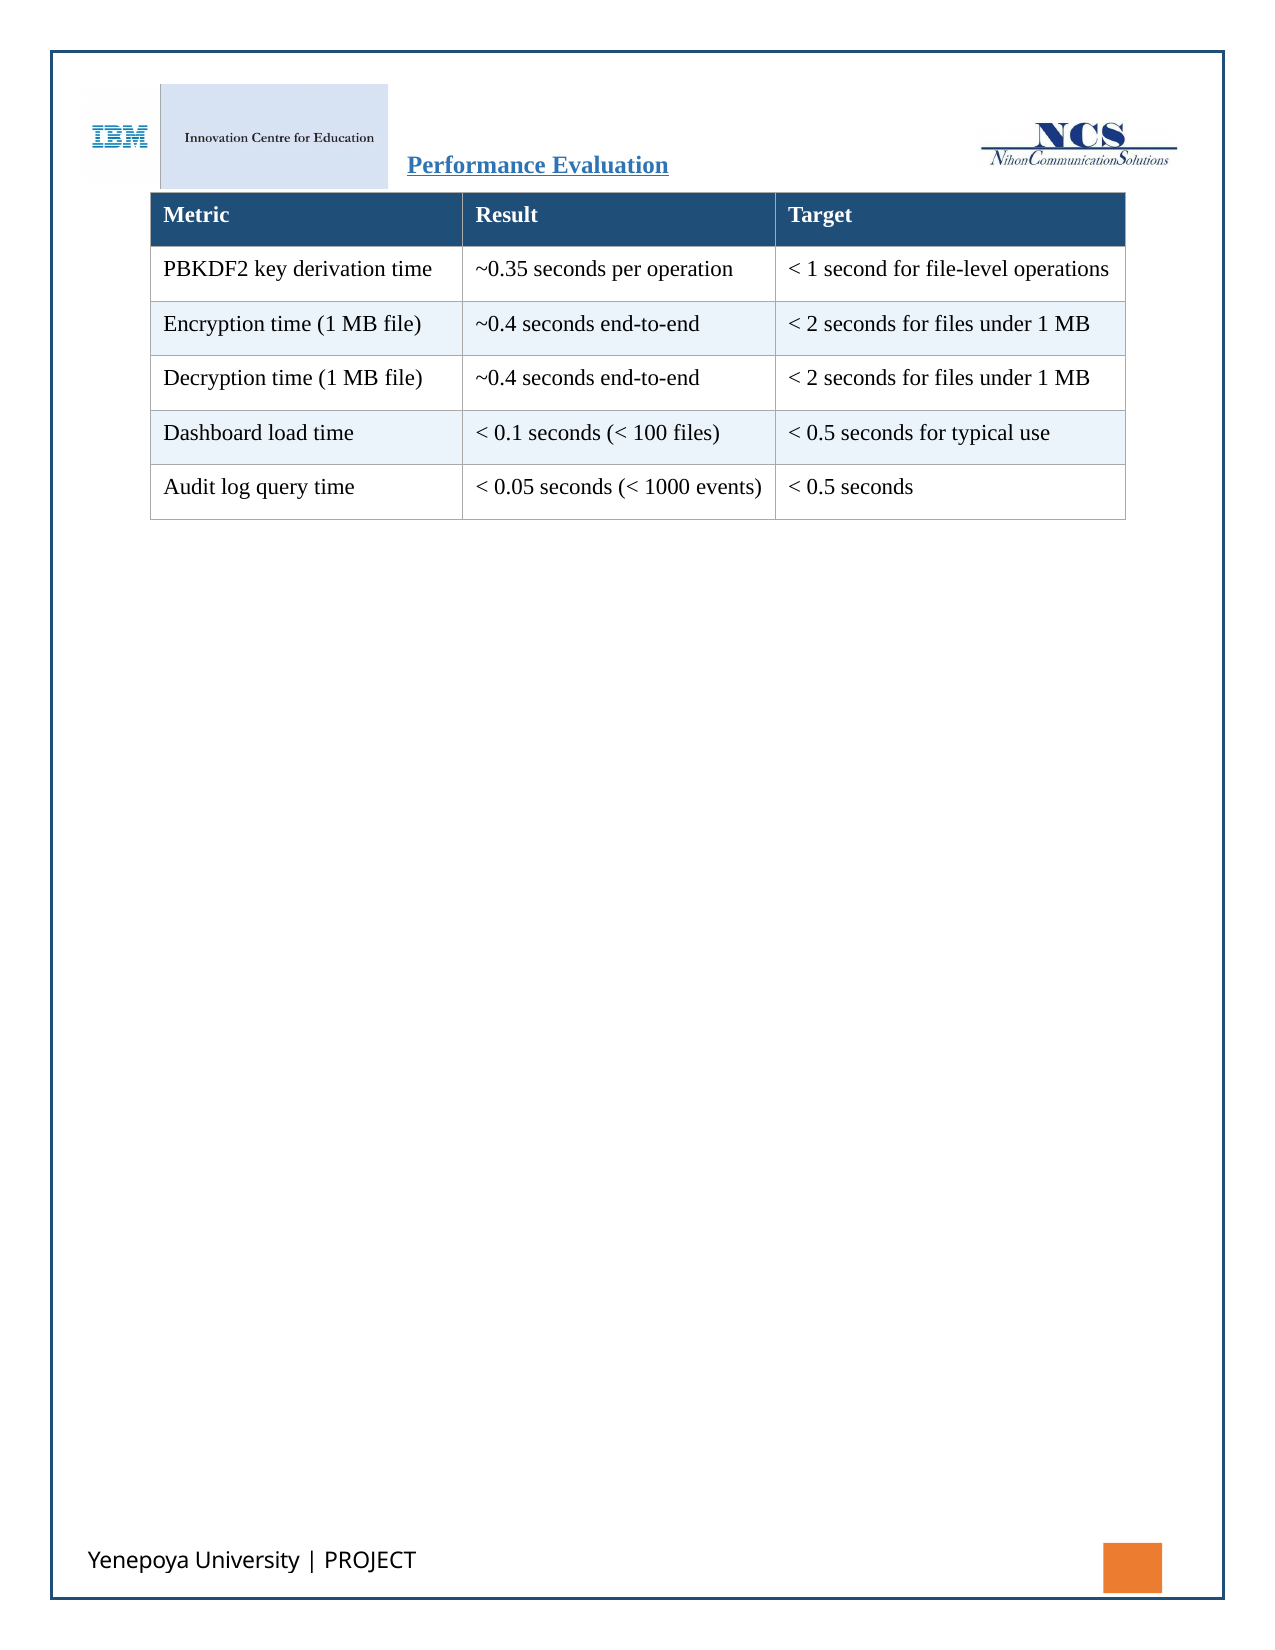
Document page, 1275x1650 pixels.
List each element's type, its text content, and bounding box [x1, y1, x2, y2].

table_cell < 1 second for file-level operations [776, 247, 1125, 301]
table_header Metric [151, 193, 462, 246]
table_header Result [463, 193, 775, 246]
table_cell Dashboard load time [151, 411, 462, 464]
picture [81, 84, 391, 189]
table_cell < 0.1 seconds (< 100 files) [463, 411, 775, 464]
table_cell < 2 seconds for files under 1 MB [776, 302, 1125, 355]
table_cell Decryption time (1 MB file) [151, 356, 462, 409]
table_cell ~0.4 seconds end-to-end [463, 356, 775, 409]
table_cell Audit log query time [151, 465, 462, 518]
text Performance Evaluation [391, 150, 1125, 179]
table_cell ~0.35 seconds per operation [463, 247, 775, 301]
table_cell < 0.5 seconds for typical use [776, 411, 1125, 464]
table_cell PBKDF2 key derivation time [151, 247, 462, 301]
table_header Target [776, 193, 1125, 246]
picture [982, 113, 1185, 170]
table_cell Encryption time (1 MB file) [151, 302, 462, 355]
table_cell < 0.05 seconds (< 1000 events) [463, 465, 775, 518]
table_cell ~0.4 seconds end-to-end [463, 302, 775, 355]
table_cell < 0.5 seconds [776, 465, 1125, 518]
table_cell < 2 seconds for files under 1 MB [776, 356, 1125, 409]
